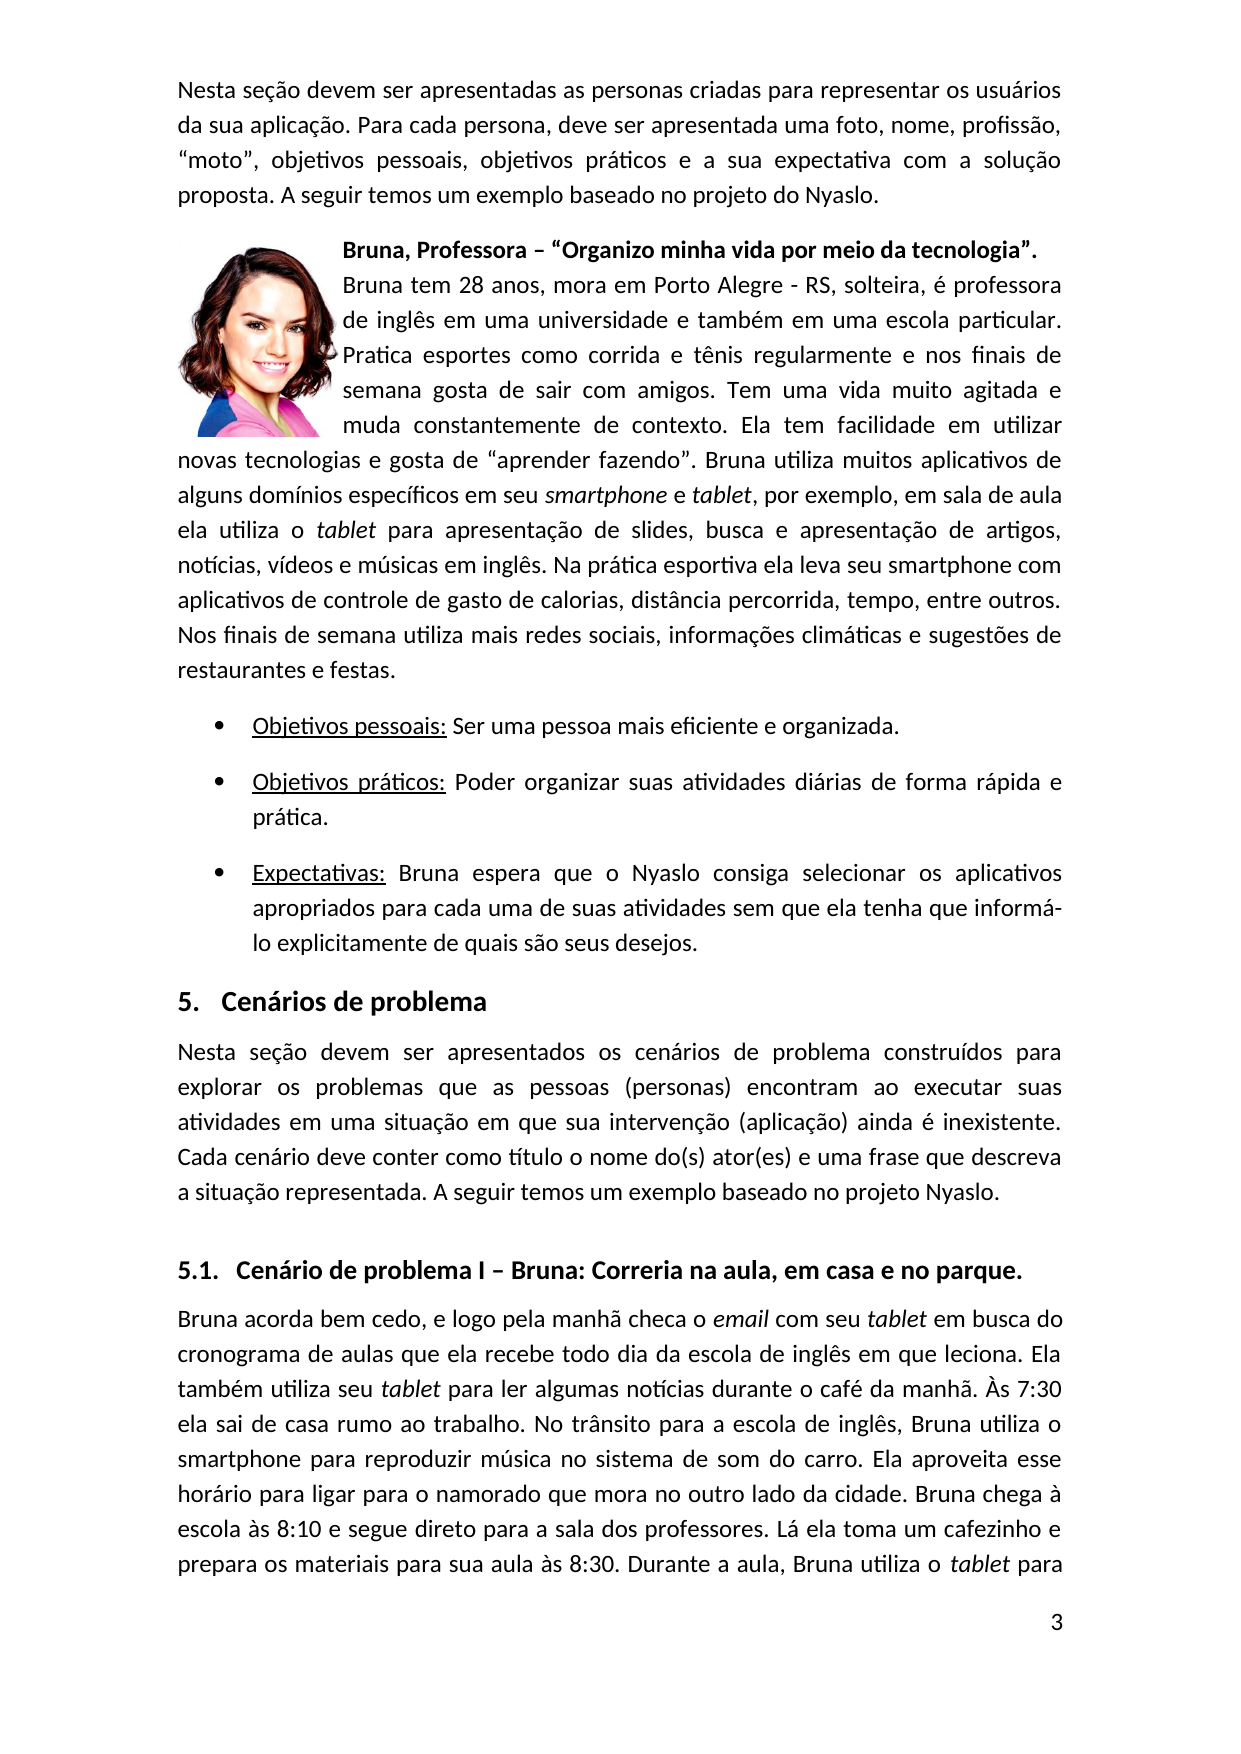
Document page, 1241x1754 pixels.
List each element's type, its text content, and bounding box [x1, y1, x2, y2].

text Nesta seção devem ser apresentados os cenários de problema construídos para explorar os problemas que as pessoas (personas) encontram ao executar suas atividades em uma situação em que sua intervenção (aplicação) ainda é inexistente. Cada cenário deve conter como título o nome do(s) ator(es) e uma frase que descreva a situação representada. A seguir temos um exemplo baseado no projeto Nyaslo. [177, 1036, 1063, 1207]
subtitle Cenário de problema I – Bruna: Correria na aula, em casa e no parque. [177, 1253, 1063, 1286]
text Bruna acorda bem cedo, e logo pela manhã checa o email com seu tablet em busca do cronograma de aulas que ela recebe todo dia da escola de inglês em que leciona. Ela também utiliza seu tablet para ler algumas notícias durante o café da manhã. Às 7:30 ela sai de casa rumo ao trabalho. No trânsito para a escola de inglês, Bruna utiliza o smartphone para reproduzir música no sistema de som do carro. Ela aproveita esse horário para ligar para o namorado que mora no outro lado da cidade. Bruna chega à escola às 8:10 e segue direto para a sala dos professores. Lá ela toma um cafezinho e prepara os materiais para sua aula às 8:30. Durante a aula, Bruna utiliza o tablet para [177, 1303, 1063, 1579]
list Objetivos práticos: Poder organizar suas atividades diárias de forma rápida e prática. [215, 766, 1063, 832]
text Bruna tem 28 anos, mora em Porto Alegre - RS, solteira, é professora de inglês em uma universidade e também em uma escola particular. Pratica esportes como corrida e tênis regularmente e nos finais de semana gosta de sair com amigos. Tem uma vida muito agitada e muda constantemente de contexto. Ela tem facilidade em utilizar novas tecnologias e gosta de “aprender fazendo”. Bruna utiliza muitos aplicativos de alguns domínios específicos em seu smartphone e tablet, por exemplo, em sala de aula ela utiliza o tablet para apresentação de slides, busca e apresentação de artigos, notícias, vídeos e músicas em inglês. Na prática esportiva ela leva seu smartphone com aplicativos de controle de gasto de calorias, distância percorrida, tempo, entre outros. Nos finais de semana utiliza mais redes sociais, informações climáticas e sugestões de restaurantes e festas. [177, 270, 1063, 685]
list Expectativas: Bruna espera que o Nyaslo consiga selecionar os aplicativos apropriados para cada uma de suas atividades sem que ela tenha que informá-lo explicitamente de quais são seus desejos. [215, 857, 1063, 958]
subtitle Cenários de problema [177, 983, 1063, 1019]
text Nesta seção devem ser apresentadas as personas criadas para representar os usuários da sua aplicação. Para cada persona, deve ser apresentada uma foto, nome, profissão, “moto”, objetivos pessoais, objetivos práticos e a sua expectativa com a solução proposta. A seguir temos um exemplo baseado no projeto do Nyaslo. [177, 74, 1063, 209]
list Objetivos pessoais: Ser uma pessoa mais eficiente e organizada. [215, 711, 1063, 741]
text Bruna, Professora – “Organizo minha vida por meio da tecnologia”. [177, 235, 1063, 265]
